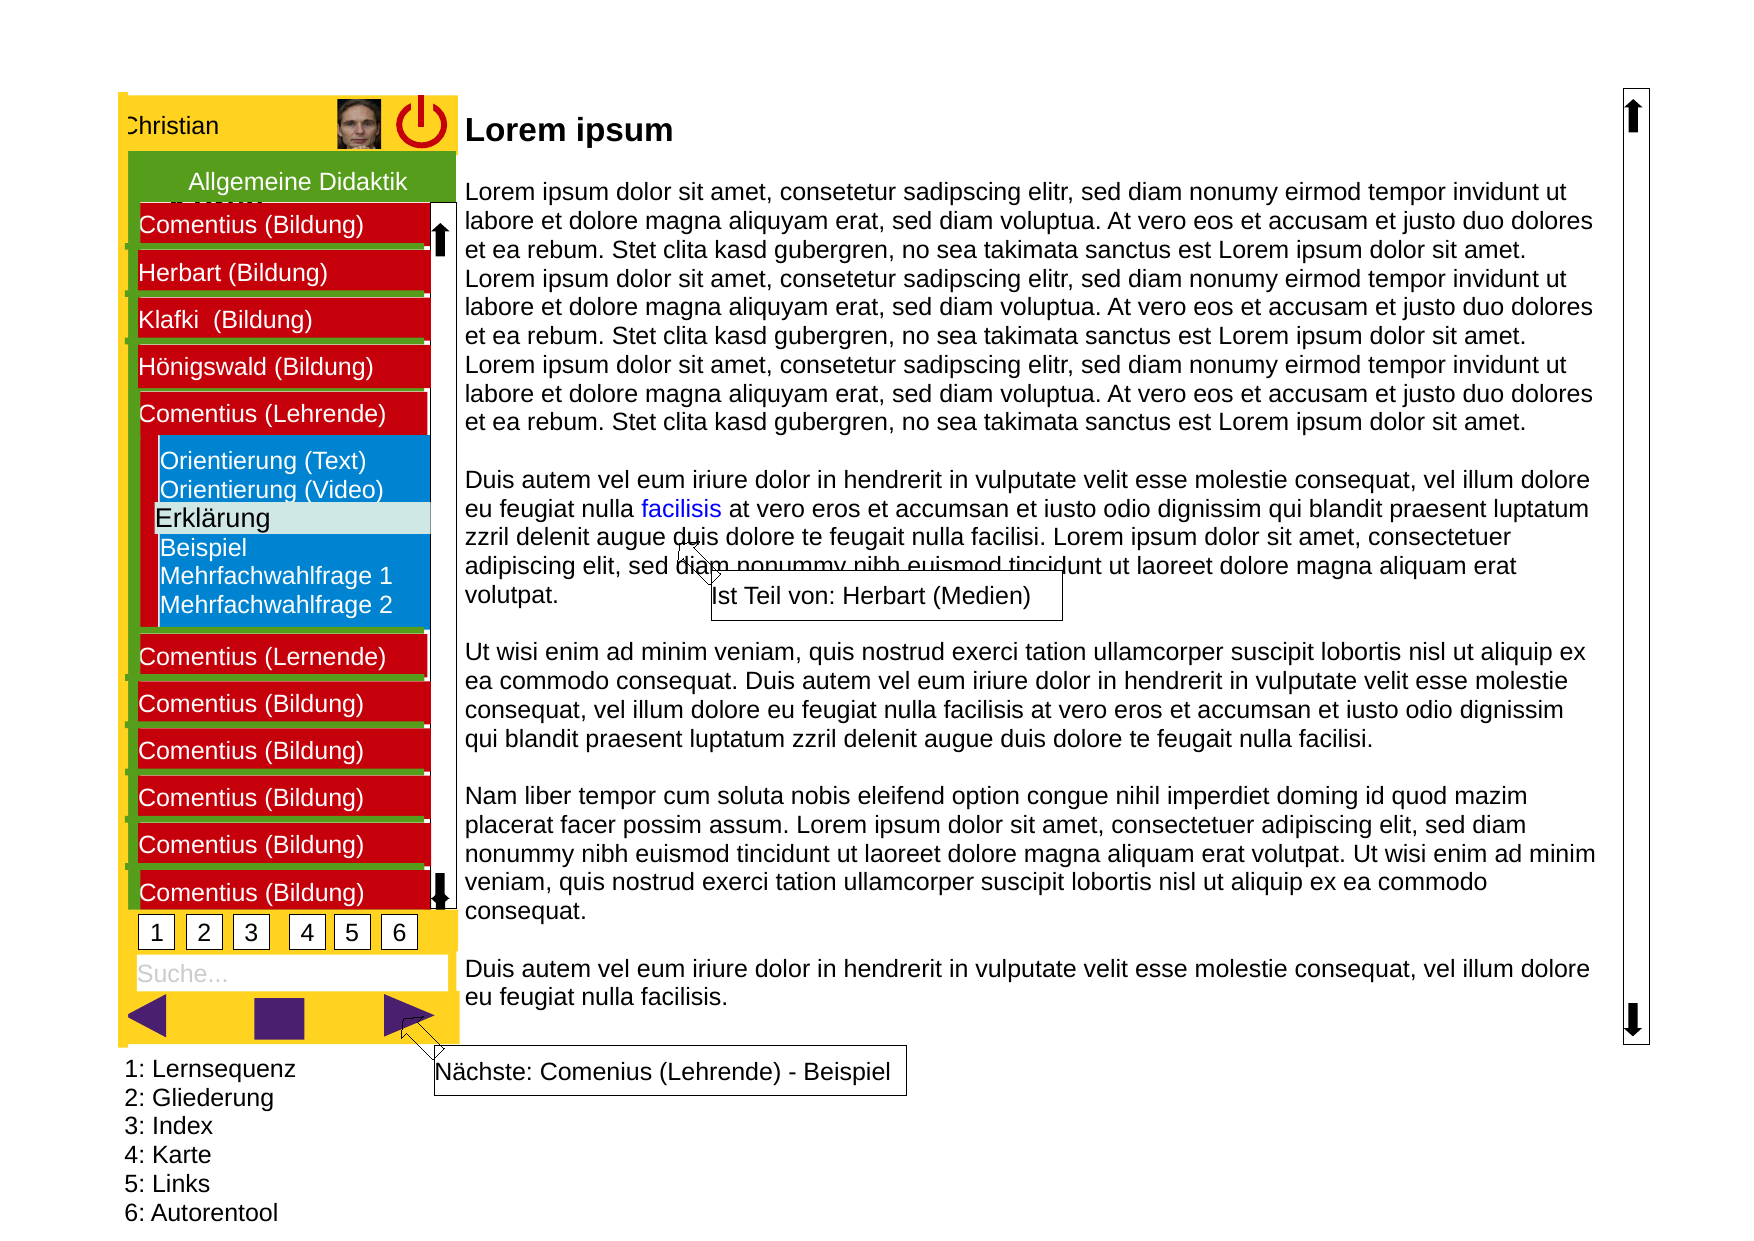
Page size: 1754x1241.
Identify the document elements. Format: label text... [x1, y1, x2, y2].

subtitle Kurse [431, 203, 456, 223]
picture [337, 99, 382, 149]
subtitle Kurse [456, 184, 1623, 223]
subtitle Kurse [1624, 184, 1636, 223]
